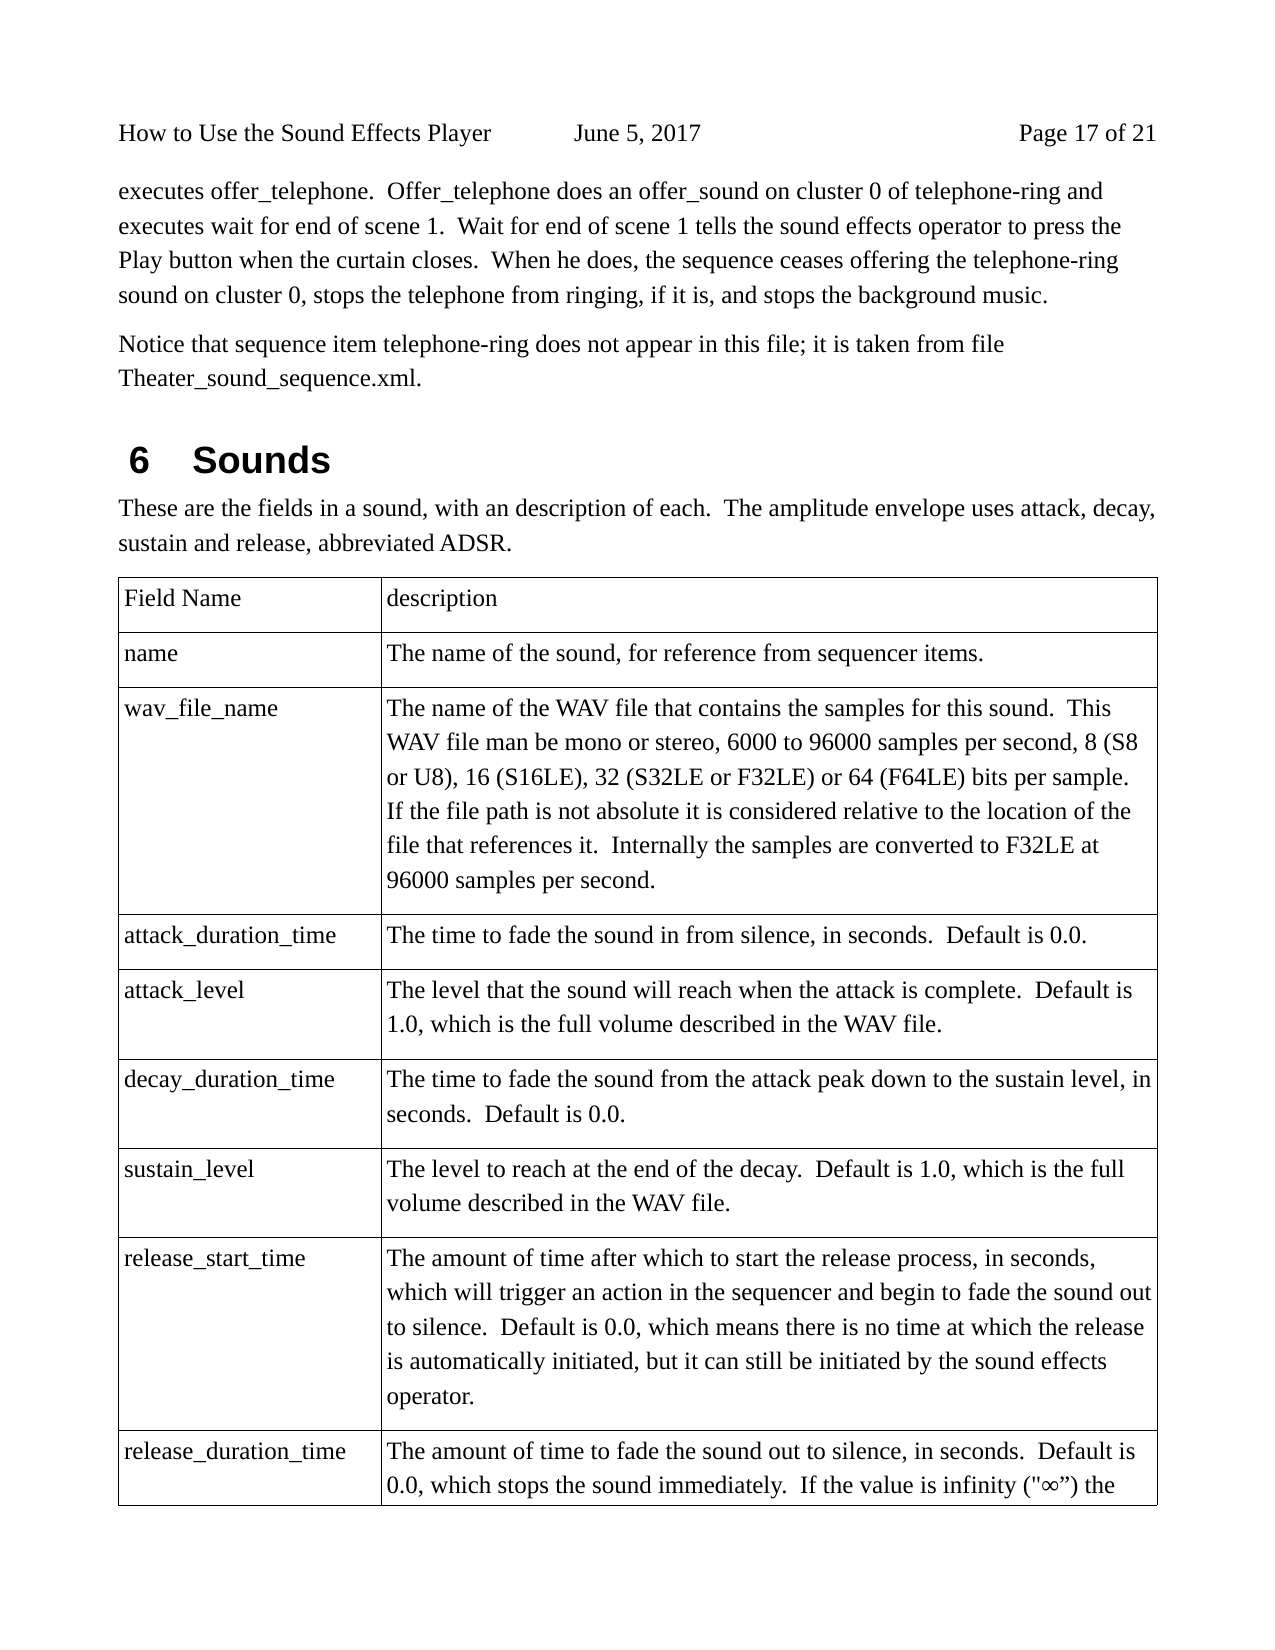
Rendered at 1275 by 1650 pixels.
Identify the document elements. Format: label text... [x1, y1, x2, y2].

table_header Field Name [119, 578, 381, 632]
table_cell wav_file_name [119, 688, 381, 914]
table_cell name [119, 633, 381, 687]
table_cell The level to reach at the end of the decay. Default is 1.0, which is the full volume described in the WAV file. [382, 1149, 1157, 1237]
table_cell release_duration_time [119, 1431, 381, 1505]
table_cell The name of the sound, for reference from sequencer items. [382, 633, 1157, 687]
table_cell The amount of time after which to start the release process, in seconds, which will trigger an action in the sequencer and begin to fade the sound out to silence. Default is 0.0, which means there is no time at which the release is automatically initiated, but it can still be initiated by the sound effects operator. [382, 1238, 1157, 1430]
table_cell The amount of time to fade the sound out to silence, in seconds. Default is 0.0, which stops the sound immediately. If the value is infinity ("∞”) the [382, 1431, 1157, 1505]
table_cell sustain_level [119, 1149, 381, 1237]
subtitle Sounds [118, 437, 1157, 481]
table_cell The time to fade the sound in from silence, in seconds. Default is 0.0. [382, 915, 1157, 969]
text executes offer_telephone. Offer_telephone does an offer_sound on cluster 0 of telephone-ring and executes wait for end of scene 1. Wait for end of scene 1 tells the sound effects operator to press the Play button when the curtain closes. When he does, the sequence ceases offering the telephone-ring sound on cluster 0, stops the telephone from ringing, if it is, and stops the background music. [118, 176, 1157, 308]
table_cell The time to fade the sound from the attack peak down to the sustain level, in seconds. Default is 0.0. [382, 1060, 1157, 1148]
table_cell decay_duration_time [119, 1060, 381, 1148]
table_cell The level that the sound will reach when the attack is complete. Default is 1.0, which is the full volume described in the WAV file. [382, 970, 1157, 1058]
table_cell attack_level [119, 970, 381, 1058]
text Notice that sequence item telephone-ring does not appear in this file; it is taken from file Theater_sound_sequence.xml. [118, 329, 1157, 392]
table_header description [382, 578, 1157, 632]
table_cell release_start_time [119, 1238, 381, 1430]
table_cell The name of the WAV file that contains the samples for this sound. This WAV file man be mono or stereo, 6000 to 96000 samples per second, 8 (S8 or U8), 16 (S16LE), 32 (S32LE or F32LE) or 64 (F64LE) bits per sample. If the file path is not absolute it is considered relative to the location of the file that references it. Internally the samples are converted to F32LE at 96000 samples per second. [382, 688, 1157, 914]
text These are the fields in a sound, with an description of each. The amplitude envelope uses attack, decay, sustain and release, abbreviated ADSR. [118, 493, 1157, 557]
table_cell attack_duration_time [119, 915, 381, 969]
